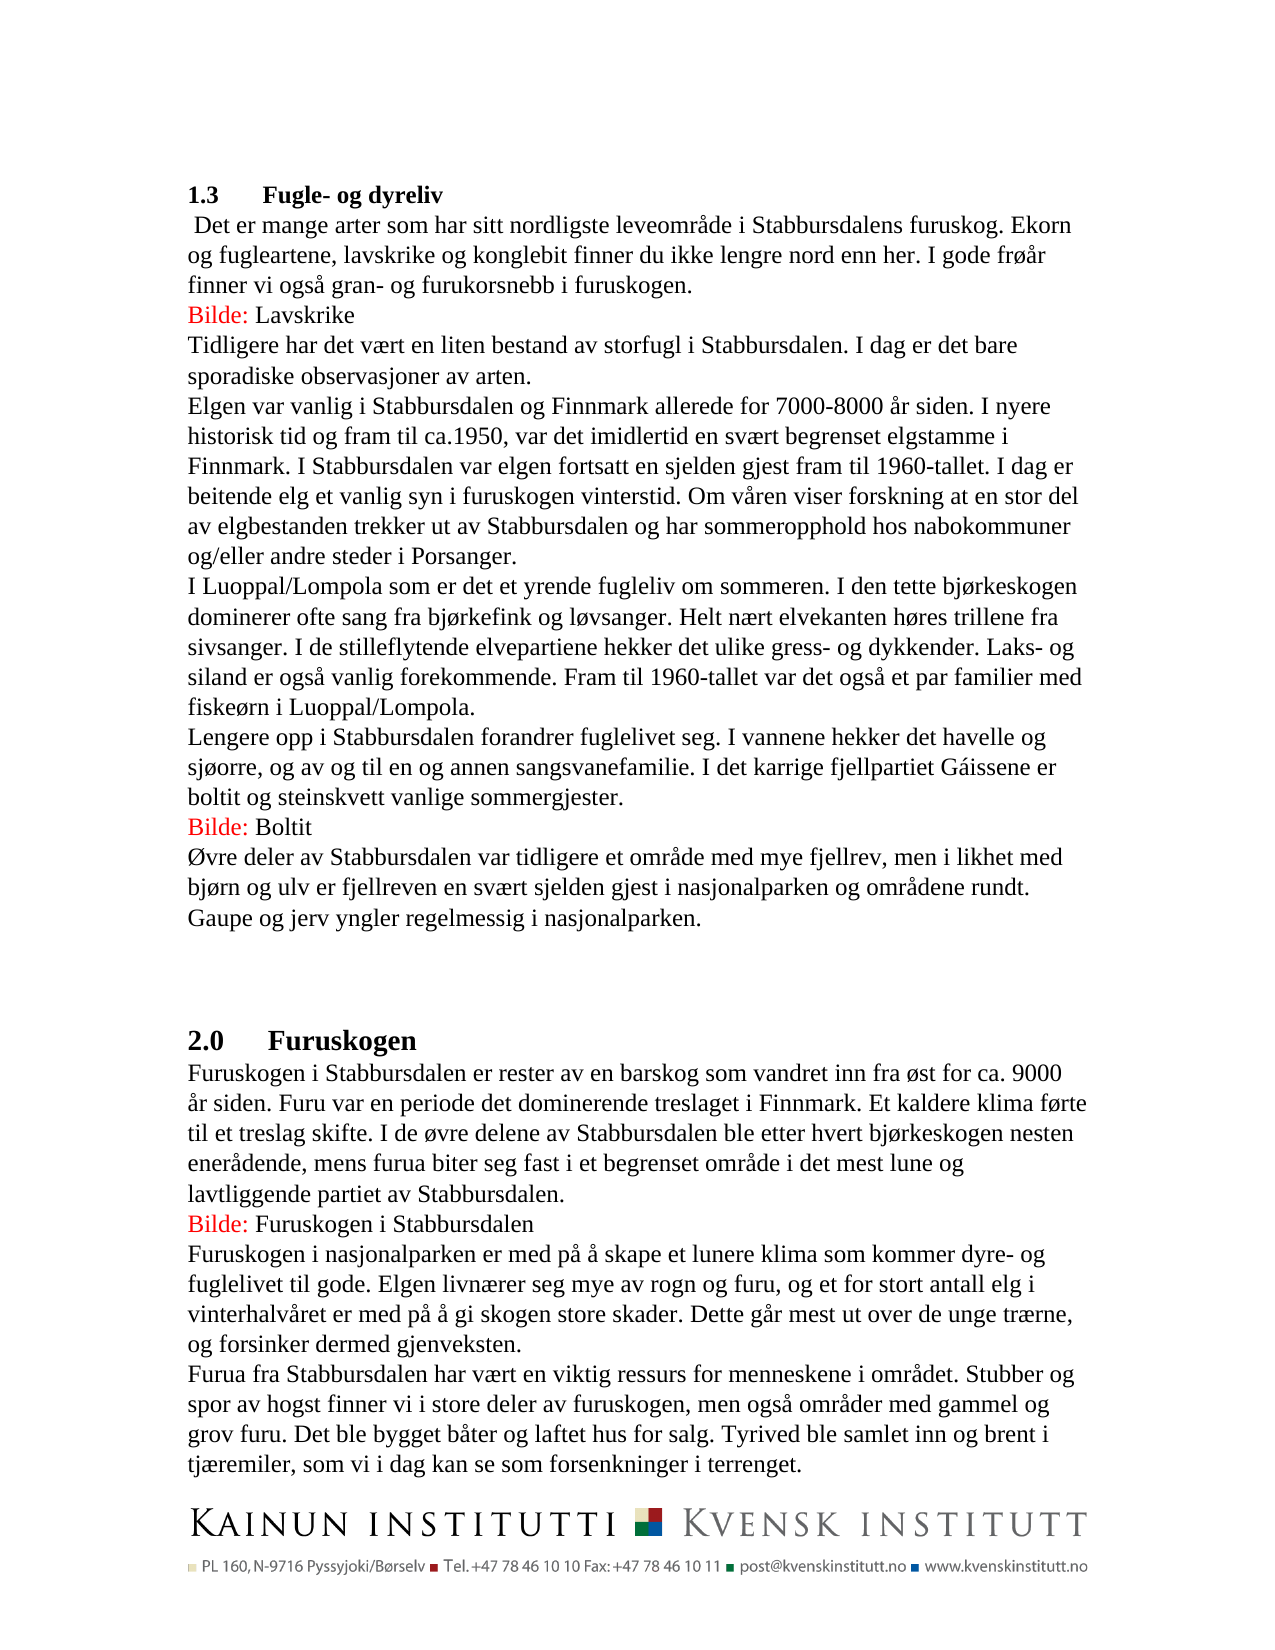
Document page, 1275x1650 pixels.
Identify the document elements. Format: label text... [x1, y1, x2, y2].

text Bilde: Lavskrike [187, 301, 1087, 329]
text 2.0 Furuskogen [187, 1023, 1087, 1057]
text Lengere opp i Stabbursdalen forandrer fuglelivet seg. I vannene hekker det havelle og sjøorre, og av og til en og annen sangsvanefamilie. I det karrige fjellpartiet Gáissene er boltit og steinskvett vanlige sommergjester. [187, 722, 1087, 811]
text Furuskogen i nasjonalparken er med på å skape et lunere klima som kommer dyre- og fuglelivet til gode. Elgen livnærer seg mye av rogn og furu, og et for stort antall elg i vinterhalvåret er med på å gi skogen store skader. Dette går mest ut over de unge trærne, og forsinker dermed gjenveksten. [187, 1239, 1087, 1358]
text I Luoppal/Lompola som er det et yrende fugleliv om sommeren. I den tette bjørkeskogen dominerer ofte sang fra bjørkefink og løvsanger. Helt nært elvekanten høres trillene fra sivsanger. I de stilleflytende elvepartiene hekker det ulike gress- og dykkender. Laks- og siland er også vanlig forekommende. Fram til 1960-tallet var det også et par familier med fiskeørn i Luoppal/Lompola. [187, 571, 1087, 721]
text Øvre deler av Stabbursdalen var tidligere et område med mye fjellrev, men i likhet med bjørn og ulv er fjellreven en svært sjelden gjest i nasjonalparken og områdene rundt. Gaupe og jerv yngler regelmessig i nasjonalparken. [187, 842, 1087, 1022]
text 1.3 Fugle- og dyreliv Det er mange arter som har sitt nordligste leveområde i Stabbursdalens furuskog. Ekorn og fugleartene, lavskrike og konglebit finner du ikke lengre nord enn her. I gode frøår finner vi også gran- og furukorsnebb i furuskogen. [187, 180, 1087, 299]
text Furua fra Stabbursdalen har vært en viktig ressurs for menneskene i området. Stubber og spor av hogst finner vi i store deler av furuskogen, men også områder med gammel og grov furu. Det ble bygget båter og laftet hus for salg. Tyrived ble samlet inn og brent i tjæremiler, som vi i dag kan se som forsenkninger i terrenget. [187, 1359, 1087, 1478]
text Furuskogen i Stabbursdalen er rester av en barskog som vandret inn fra øst for ca. 9000 år siden. Furu var en periode det dominerende treslaget i Finnmark. Et kaldere klima førte til et treslag skifte. I de øvre delene av Stabbursdalen ble etter hvert bjørkeskogen nesten enerådende, mens furua biter seg fast i et begrenset område i det mest lune og lavtliggende partiet av Stabbursdalen. [187, 1058, 1087, 1207]
picture [187, 1508, 1088, 1577]
text Tidligere har det vært en liten bestand av storfugl i Stabbursdalen. I dag er det bare sporadiske observasjoner av arten. [187, 331, 1087, 389]
text Bilde: Boltit [187, 812, 1087, 841]
text Bilde: Furuskogen i Stabbursdalen [187, 1209, 1087, 1237]
text Elgen var vanlig i Stabbursdalen og Finnmark allerede for 7000-8000 år siden. I nyere historisk tid og fram til ca.1950, var det imidlertid en svært begrenset elgstamme i Finnmark. I Stabbursdalen var elgen fortsatt en sjelden gjest fram til 1960-tallet. I dag er beitende elg et vanlig syn i furuskogen vinterstid. Om våren viser forskning at en stor del av elgbestanden trekker ut av Stabbursdalen og har sommeropphold hos nabokommuner og/eller andre steder i Porsanger. [187, 391, 1087, 570]
